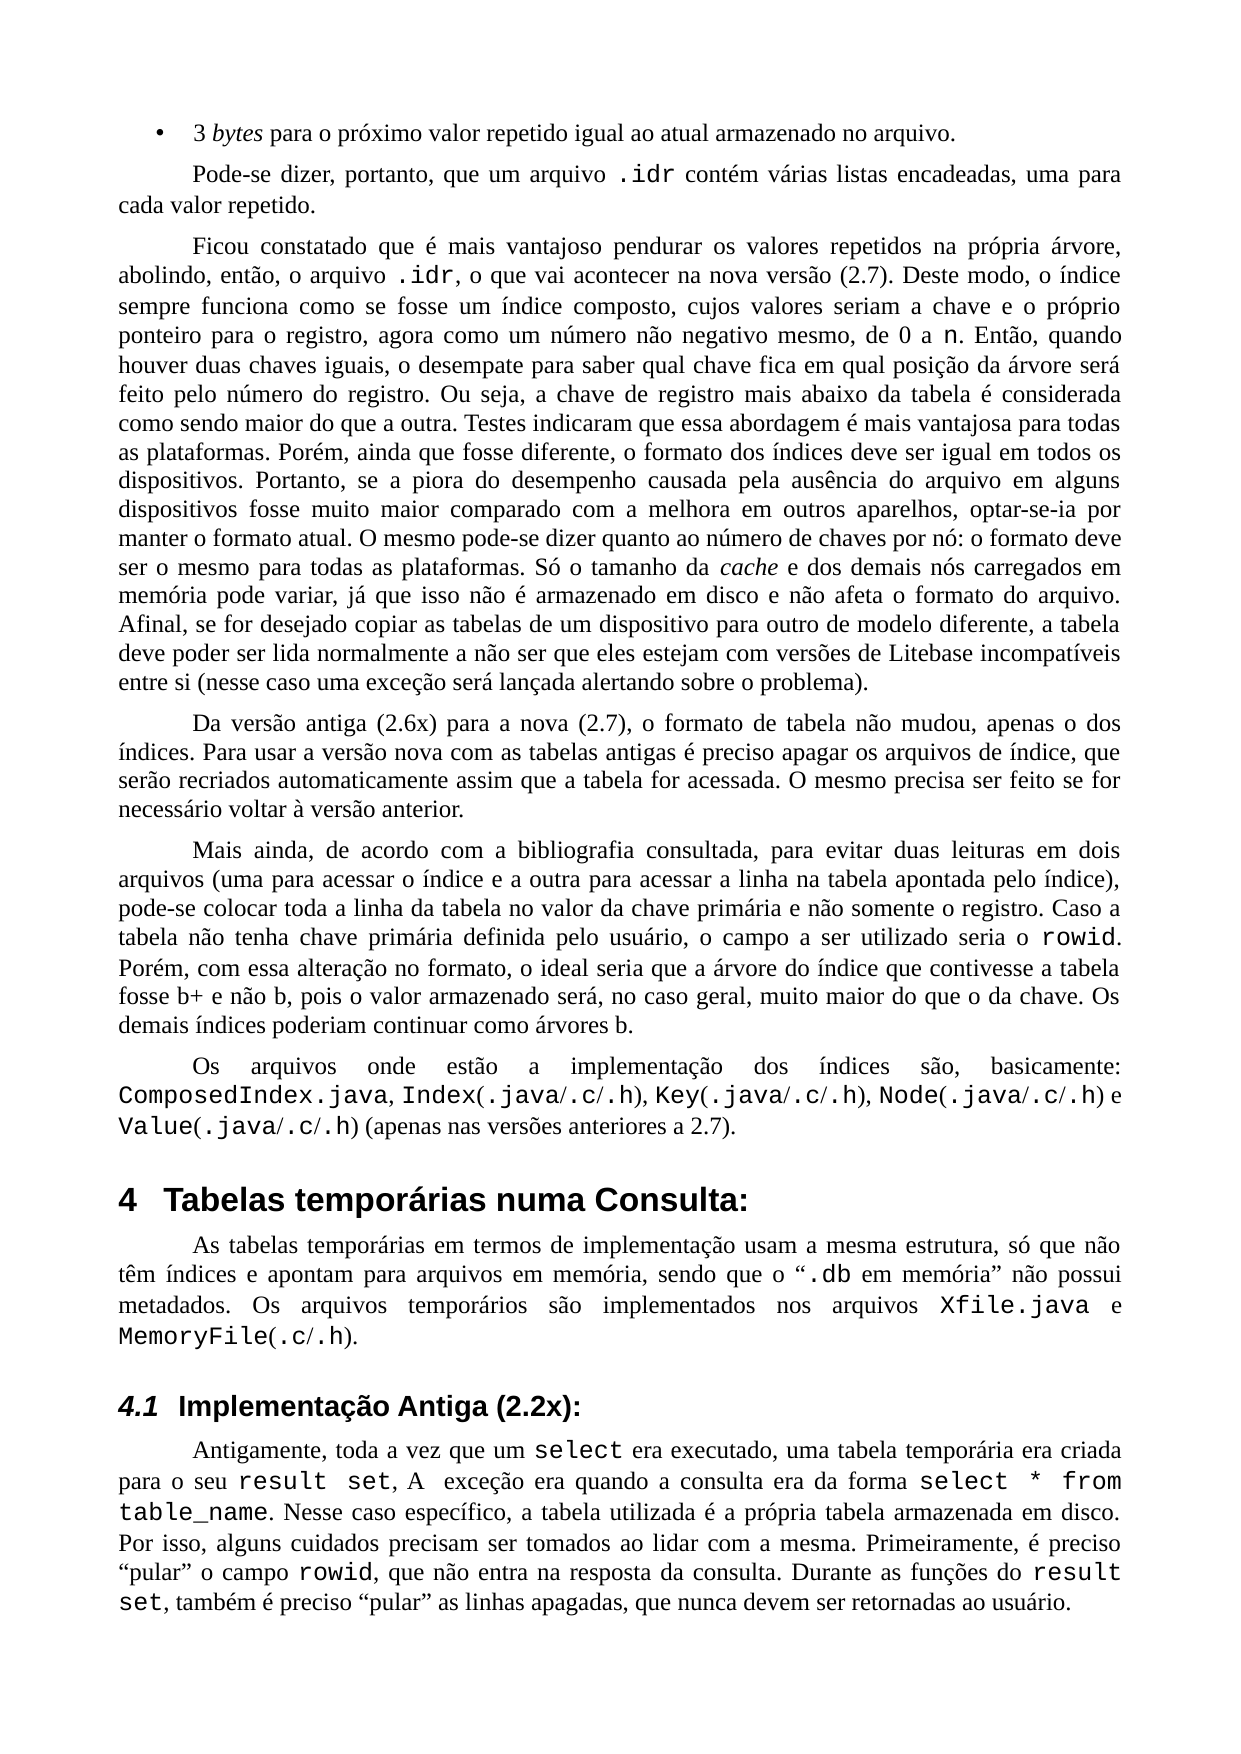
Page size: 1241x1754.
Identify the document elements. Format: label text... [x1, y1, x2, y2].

text Pode-se dizer, portanto, que um arquivo .idr contém várias listas encadeadas, uma para cada valor repetido. [118, 159, 1122, 219]
subtitle Tabelas temporárias numa Consulta: [118, 1179, 1122, 1218]
text Os arquivos onde estão a implementação dos índices são, basicamente: ComposedIndex.java, Index(.java/.c/.h), Key(.java/.c/.h), Node(.java/.c/.h) e Value(.java/.c/.h) (apenas nas versões anteriores a 2.7). [118, 1051, 1122, 1142]
text Ficou constatado que é mais vantajoso pendurar os valores repetidos na própria árvore, abolindo, então, o arquivo .idr, o que vai acontecer na nova versão (2.7). Deste modo, o índice sempre funciona como se fosse um índice composto, cujos valores seriam a chave e o próprio ponteiro para o registro, agora como um número não negativo mesmo, de 0 a n. Então, quando houver duas chaves iguais, o desempate para saber qual chave fica em qual posição da árvore será feito pelo número do registro. Ou seja, a chave de registro mais abaixo da tabela é considerada como sendo maior do que a outra. Testes indicaram que essa abordagem é mais vantajosa para todas as plataformas. Porém, ainda que fosse diferente, o formato dos índices deve ser igual em todos os dispositivos. Portanto, se a piora do desempenho causada pela ausência do arquivo em alguns dispositivos fosse muito maior comparado com a melhora em outros aparelhos, optar-se-ia por manter o formato atual. O mesmo pode-se dizer quanto ao número de chaves por nó: o formato deve ser o mesmo para todas as plataformas. Só o tamanho da cache e dos demais nós carregados em memória pode variar, já que isso não é armazenado em disco e não afeta o formato do arquivo. Afinal, se for desejado copiar as tabelas de um dispositivo para outro de modelo diferente, a tabela deve poder ser lida normalmente a não ser que eles estejam com versões de Litebase incompatíveis entre si (nesse caso uma exceção será lançada alertando sobre o problema). [118, 231, 1122, 696]
text Antigamente, toda a vez que um select era executado, uma tabela temporária era criada para o seu result set, A exceção era quando a consulta era da forma select * from table_name. Nesse caso específico, a tabela utilizada é a própria tabela armazenada em disco. Por isso, alguns cuidados precisam ser tomados ao lidar com a mesma. Primeiramente, é preciso “pular” o campo rowid, que não entra na resposta da consulta. Durante as funções do result set, também é preciso “pular” as linhas apagadas, que nunca devem ser retornadas ao usuário. [118, 1435, 1122, 1618]
list 3 bytes para o próximo valor repetido igual ao atual armazenado no arquivo. [156, 118, 1122, 147]
text As tabelas temporárias em termos de implementação usam a mesma estrutura, só que não têm índices e apontam para arquivos em memória, sendo que o “.db em memória” não possui metadados. Os arquivos temporários são implementados nos arquivos Xfile.java e MemoryFile(.c/.h). [118, 1231, 1122, 1352]
subtitle Implementação Antiga (2.2x): [118, 1389, 1122, 1423]
text Da versão antiga (2.6x) para a nova (2.7), o formato de tabela não mudou, apenas o dos índices. Para usar a versão nova com as tabelas antigas é preciso apagar os arquivos de índice, que serão recriados automaticamente assim que a tabela for acessada. O mesmo precisa ser feito se for necessário voltar à versão anterior. [118, 708, 1122, 823]
text Mais ainda, de acordo com a bibliografia consultada, para evitar duas leituras em dois arquivos (uma para acessar o índice e a outra para acessar a linha na tabela apontada pelo índice), pode-se colocar toda a linha da tabela no valor da chave primária e não somente o registro. Caso a tabela não tenha chave primária definida pelo usuário, o campo a ser utilizado seria o rowid. Porém, com essa alteração no formato, o ideal seria que a árvore do índice que contivesse a tabela fosse b+ e não b, pois o valor armazenado será, no caso geral, muito maior do que o da chave. Os demais índices poderiam continuar como árvores b. [118, 836, 1122, 1039]
